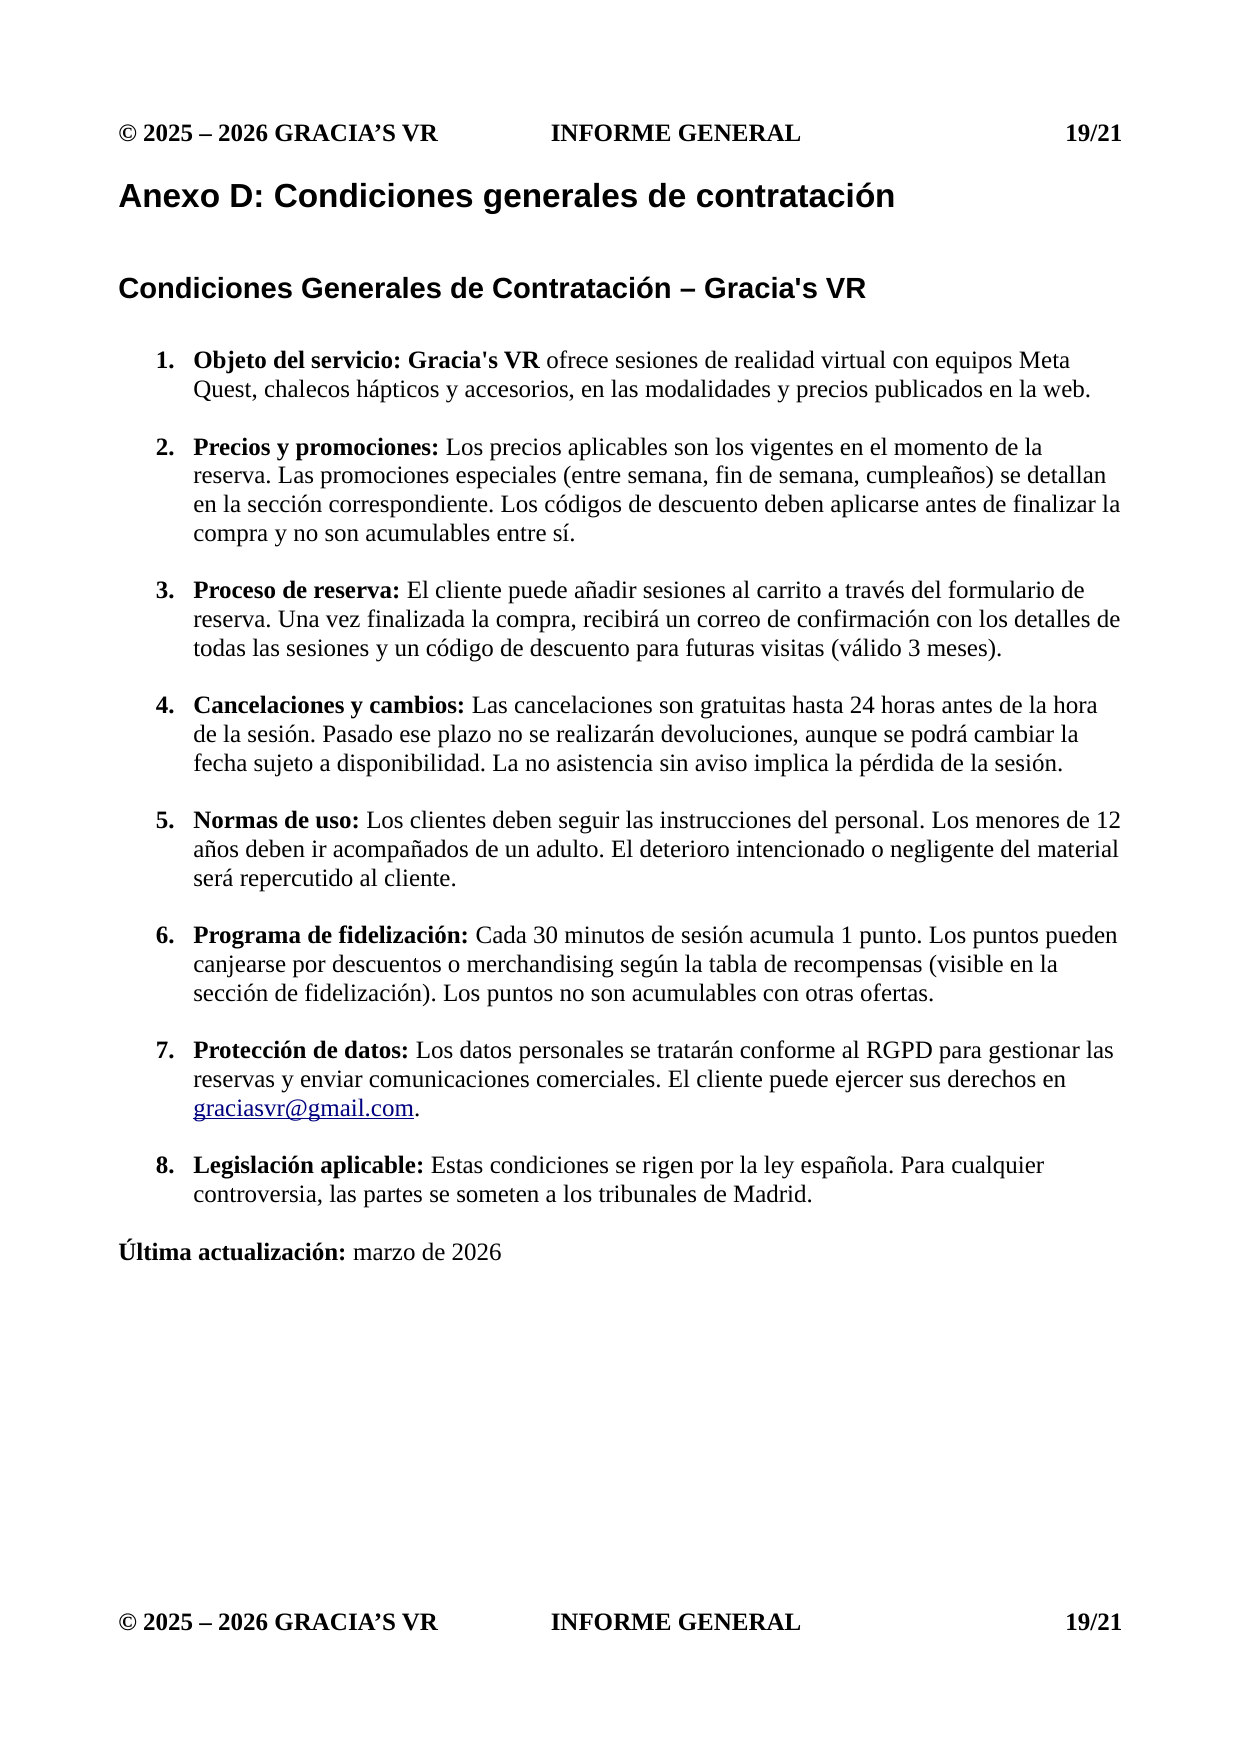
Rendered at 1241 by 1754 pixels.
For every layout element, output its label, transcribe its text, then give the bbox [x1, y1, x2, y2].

subtitle Condiciones Generales de Contratación – Gracia's VR [118, 271, 1122, 304]
list Programa de fidelización: Cada 30 minutos de sesión acumula 1 punto. Los puntos pueden canjearse por descuentos o merchandising según la tabla de recompensas (visible en la sección de fidelización). Los puntos no son acumulables con otras ofertas. [156, 920, 1122, 1007]
list Cancelaciones y cambios: Las cancelaciones son gratuitas hasta 24 horas antes de la hora de la sesión. Pasado ese plazo no se realizarán devoluciones, aunque se podrá cambiar la fecha sujeto a disponibilidad. La no asistencia sin aviso implica la pérdida de la sesión. [156, 690, 1122, 777]
list Proceso de reserva: El cliente puede añadir sesiones al carrito a través del formulario de reserva. Una vez finalizada la compra, recibirá un correo de confirmación con los detalles de todas las sesiones y un código de descuento para futuras visitas (válido 3 meses). [156, 575, 1122, 662]
list Objeto del servicio: Gracia's VR ofrece sesiones de realidad virtual con equipos Meta Quest, chalecos hápticos y accesorios, en las modalidades y precios publicados en la web. [156, 345, 1122, 403]
text Última actualización: marzo de 2026 [118, 1237, 1122, 1265]
list Legislación aplicable: Estas condiciones se rigen por la ley española. Para cualquier controversia, las partes se someten a los tribunales de Madrid. [156, 1150, 1122, 1208]
subtitle Anexo D: Condiciones generales de contratación [118, 176, 1122, 215]
list Protección de datos: Los datos personales se tratarán conforme al RGPD para gestionar las reservas y enviar comunicaciones comerciales. El cliente puede ejercer sus derechos en graciasvr@gmail.com. [156, 1035, 1122, 1122]
list Normas de uso: Los clientes deben seguir las instrucciones del personal. Los menores de 12 años deben ir acompañados de un adulto. El deterioro intencionado o negligente del material será repercutido al cliente. [156, 805, 1122, 892]
list Precios y promociones: Los precios aplicables son los vigentes en el momento de la reserva. Las promociones especiales (entre semana, fin de semana, cumpleaños) se detallan en la sección correspondiente. Los códigos de descuento deben aplicarse antes de finalizar la compra y no son acumulables entre sí. [156, 432, 1122, 547]
